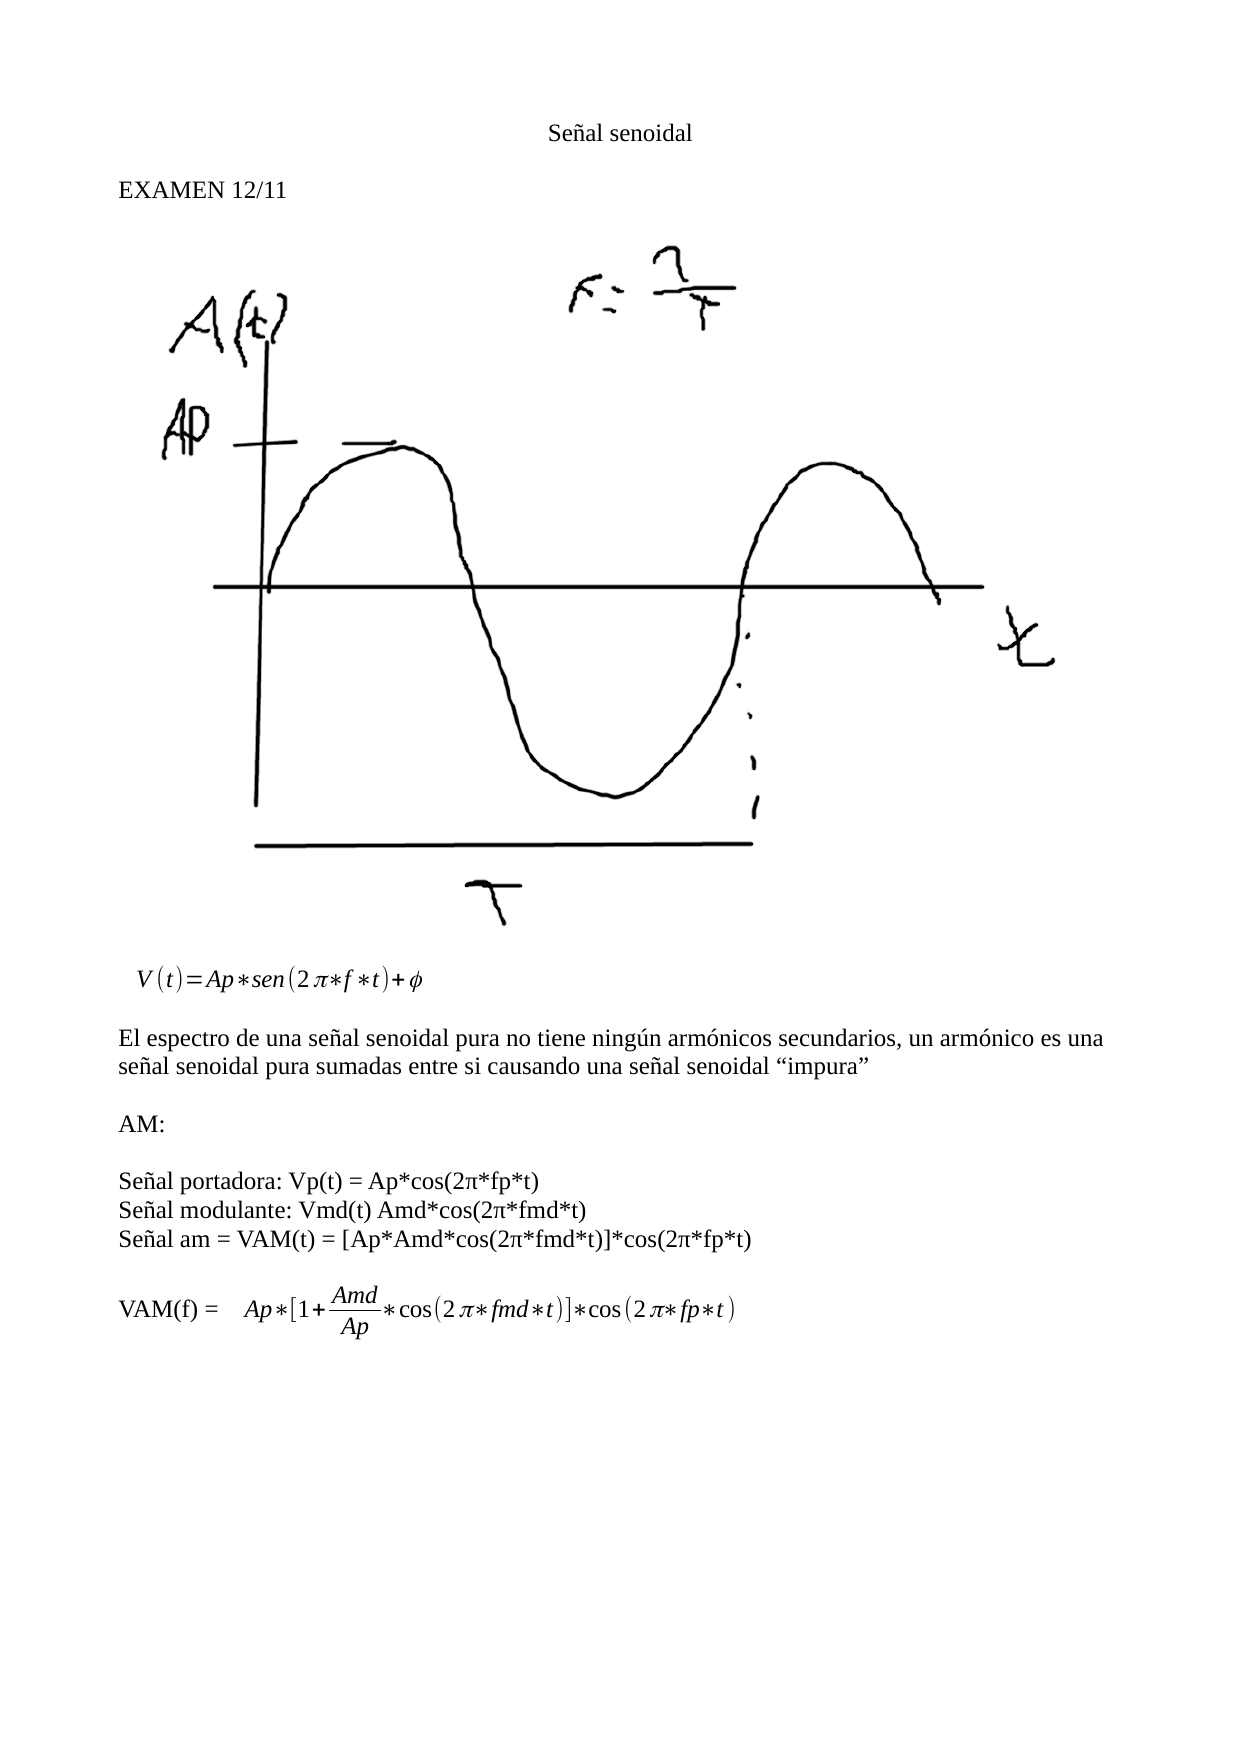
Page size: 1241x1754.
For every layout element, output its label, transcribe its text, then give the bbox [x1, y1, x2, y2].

text Señal portadora: Vp(t) = Ap*cos(2π*fp*t) [118, 1166, 1122, 1195]
picture [118, 204, 1123, 936]
text VAM(f) = [118, 1281, 1122, 1340]
text Señal am = VAM(t) = [Ap*Amd*cos(2π*fmd*t)]*cos(2π*fp*t) [118, 1224, 1122, 1253]
text EXAMEN 12/11 [118, 176, 1122, 204]
text AM: [118, 1109, 1122, 1138]
text El espectro de una señal senoidal pura no tiene ningún armónicos secundarios, un armónico es una señal senoidal pura sumadas entre si causando una señal senoidal “impura” [118, 1023, 1122, 1080]
text Señal senoidal [118, 118, 1122, 147]
text Señal modulante: Vmd(t) Amd*cos(2π*fmd*t) [118, 1195, 1122, 1224]
